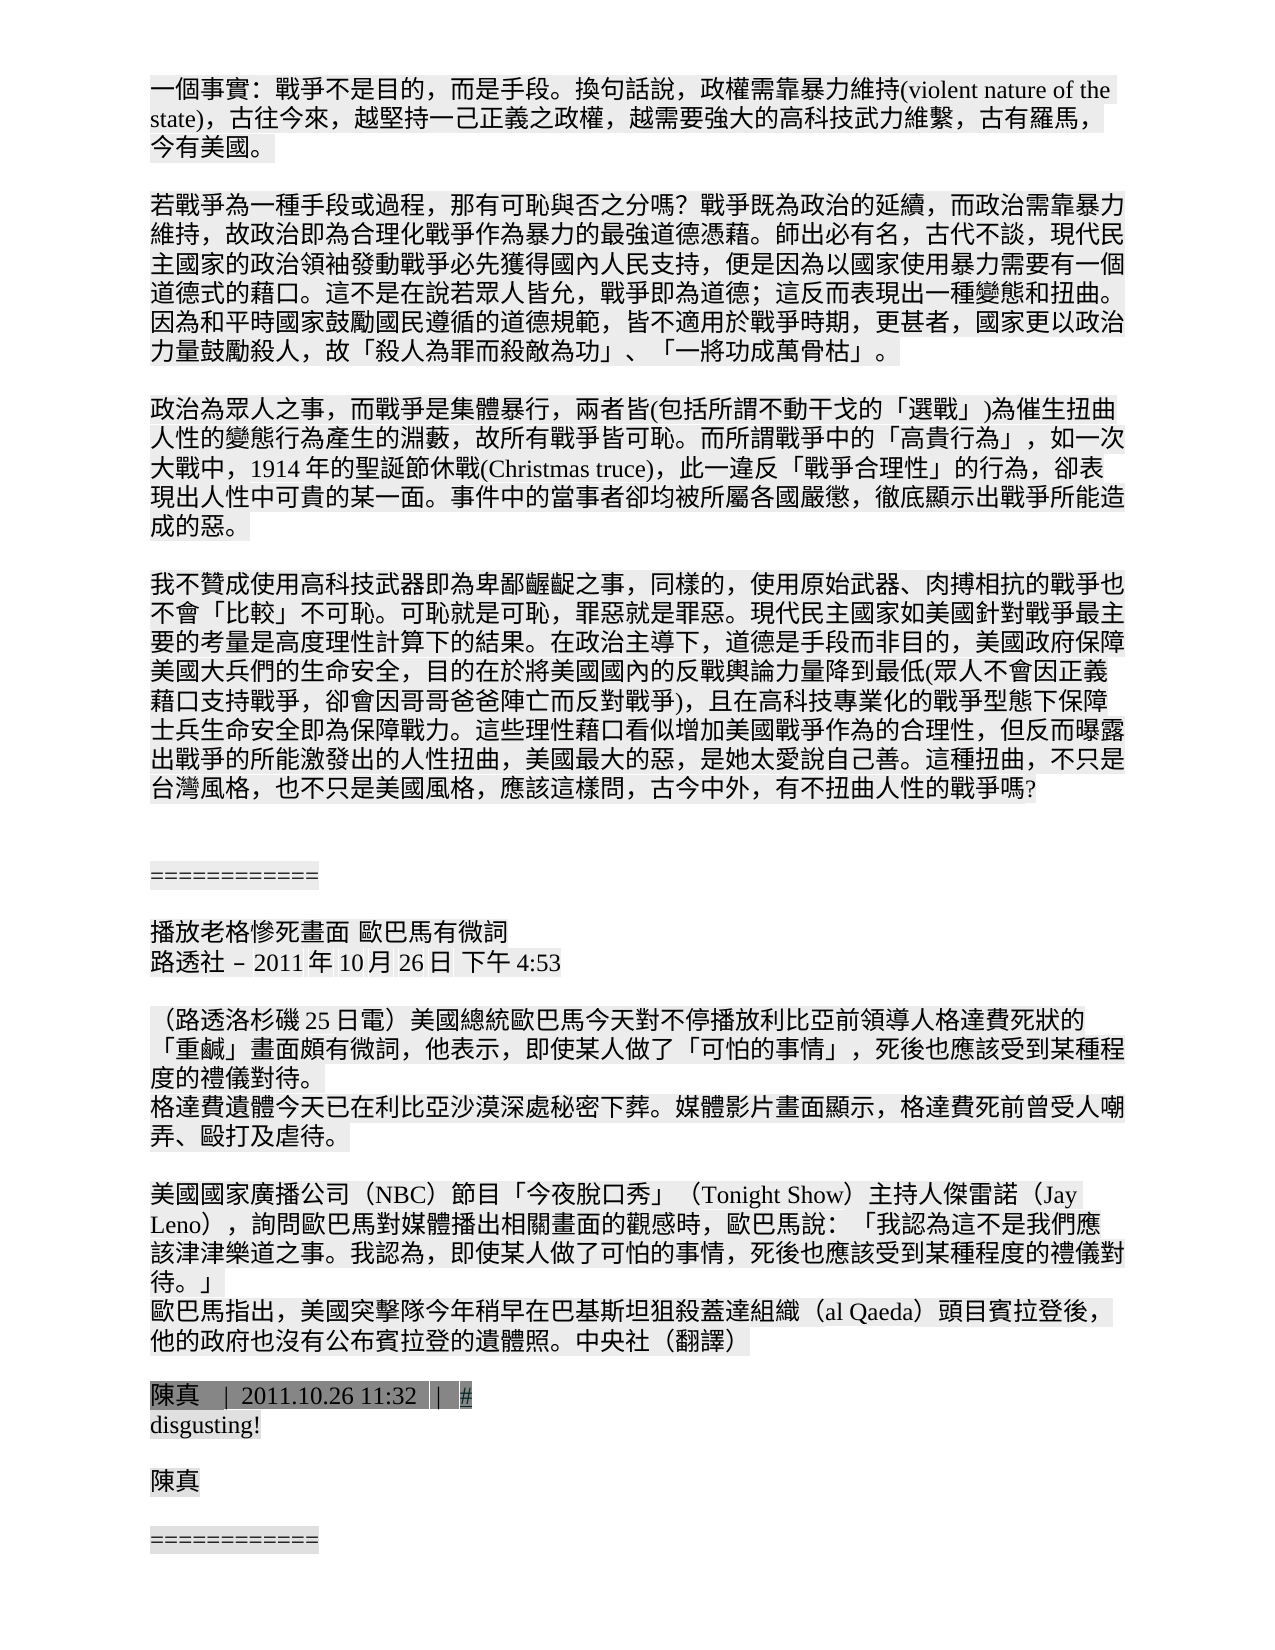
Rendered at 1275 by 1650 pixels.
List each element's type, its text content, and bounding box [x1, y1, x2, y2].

text 陳真 | 2011.10.26 11:32 | # [150, 1381, 1125, 1410]
text 一個事實：戰爭不是目的，而是手段。換句話說，政權需靠暴力維持(violent nature of the state)，古往今來，越堅持一己正義之政權，越需要強大的高科技武力維繫，古有羅馬，今有美國。 若戰爭為一種手段或過程，那有可恥與否之分嗎？戰爭既為政治的延續，而政治需靠暴力維持，故政治即為合理化戰爭作為暴力的最強道德憑藉。師出必有名，古代不談，現代民主國家的政治領袖發動戰爭必先獲得國內人民支持，便是因為以國家使用暴力需要有一個道德式的藉口。這不是在說若眾人皆允，戰爭即為道德；這反而表現出一種變態和扭曲。因為和平時國家鼓勵國民遵循的道德規範，皆不適用於戰爭時期，更甚者，國家更以政治力量鼓勵殺人，故「殺人為罪而殺敵為功」、「一將功成萬骨枯」。 政治為眾人之事，而戰爭是集體暴行，兩者皆(包括所謂不動干戈的「選戰」)為催生扭曲人性的變態行為產生的淵藪，故所有戰爭皆可恥。而所謂戰爭中的「高貴行為」，如一次大戰中，1914年的聖誕節休戰(Christmas truce)，此一違反「戰爭合理性」的行為，卻表現出人性中可貴的某一面。事件中的當事者卻均被所屬各國嚴懲，徹底顯示出戰爭所能造成的惡。 我不贊成使用高科技武器即為卑鄙齷齪之事，同樣的，使用原始武器、肉搏相抗的戰爭也不會「比較」不可恥。可恥就是可恥，罪惡就是罪惡。現代民主國家如美國針對戰爭最主要的考量是高度理性計算下的結果。在政治主導下，道德是手段而非目的，美國政府保障美國大兵們的生命安全，目的在於將美國國內的反戰輿論力量降到最低(眾人不會因正義藉口支持戰爭，卻會因哥哥爸爸陣亡而反對戰爭)，且在高科技專業化的戰爭型態下保障士兵生命安全即為保障戰力。這些理性藉口看似增加美國戰爭作為的合理性，但反而曝露出戰爭的所能激發出的人性扭曲，美國最大的惡，是她太愛說自己善。這種扭曲，不只是台灣風格，也不只是美國風格，應該這樣問，古今中外，有不扭曲人性的戰爭嗎? ============ 播放老格慘死畫面 歐巴馬有微詞 路透社 – 2011年10月26日 下午4:53 （路透洛杉磯25日電）美國總統歐巴馬今天對不停播放利比亞前領導人格達費死狀的「重鹹」畫面頗有微詞，他表示，即使某人做了「可怕的事情」，死後也應該受到某種程度的禮儀對待。 格達費遺體今天已在利比亞沙漠深處秘密下葬。媒體影片畫面顯示，格達費死前曾受人嘲弄、毆打及虐待。 美國國家廣播公司（NBC）節目「今夜脫口秀」（Tonight Show）主持人傑雷諾（Jay Leno），詢問歐巴馬對媒體播出相關畫面的觀感時，歐巴馬說：「我認為這不是我們應該津津樂道之事。我認為，即使某人做了可怕的事情，死後也應該受到某種程度的禮儀對待。」 歐巴馬指出，美國突擊隊今年稍早在巴基斯坦狙殺蓋達組織（al Qaeda）頭目賓拉登後，他的政府也沒有公布賓拉登的遺體照。中央社（翻譯） [150, 75, 1125, 1356]
text disgusting! 陳真 ============ [150, 1410, 1125, 1554]
